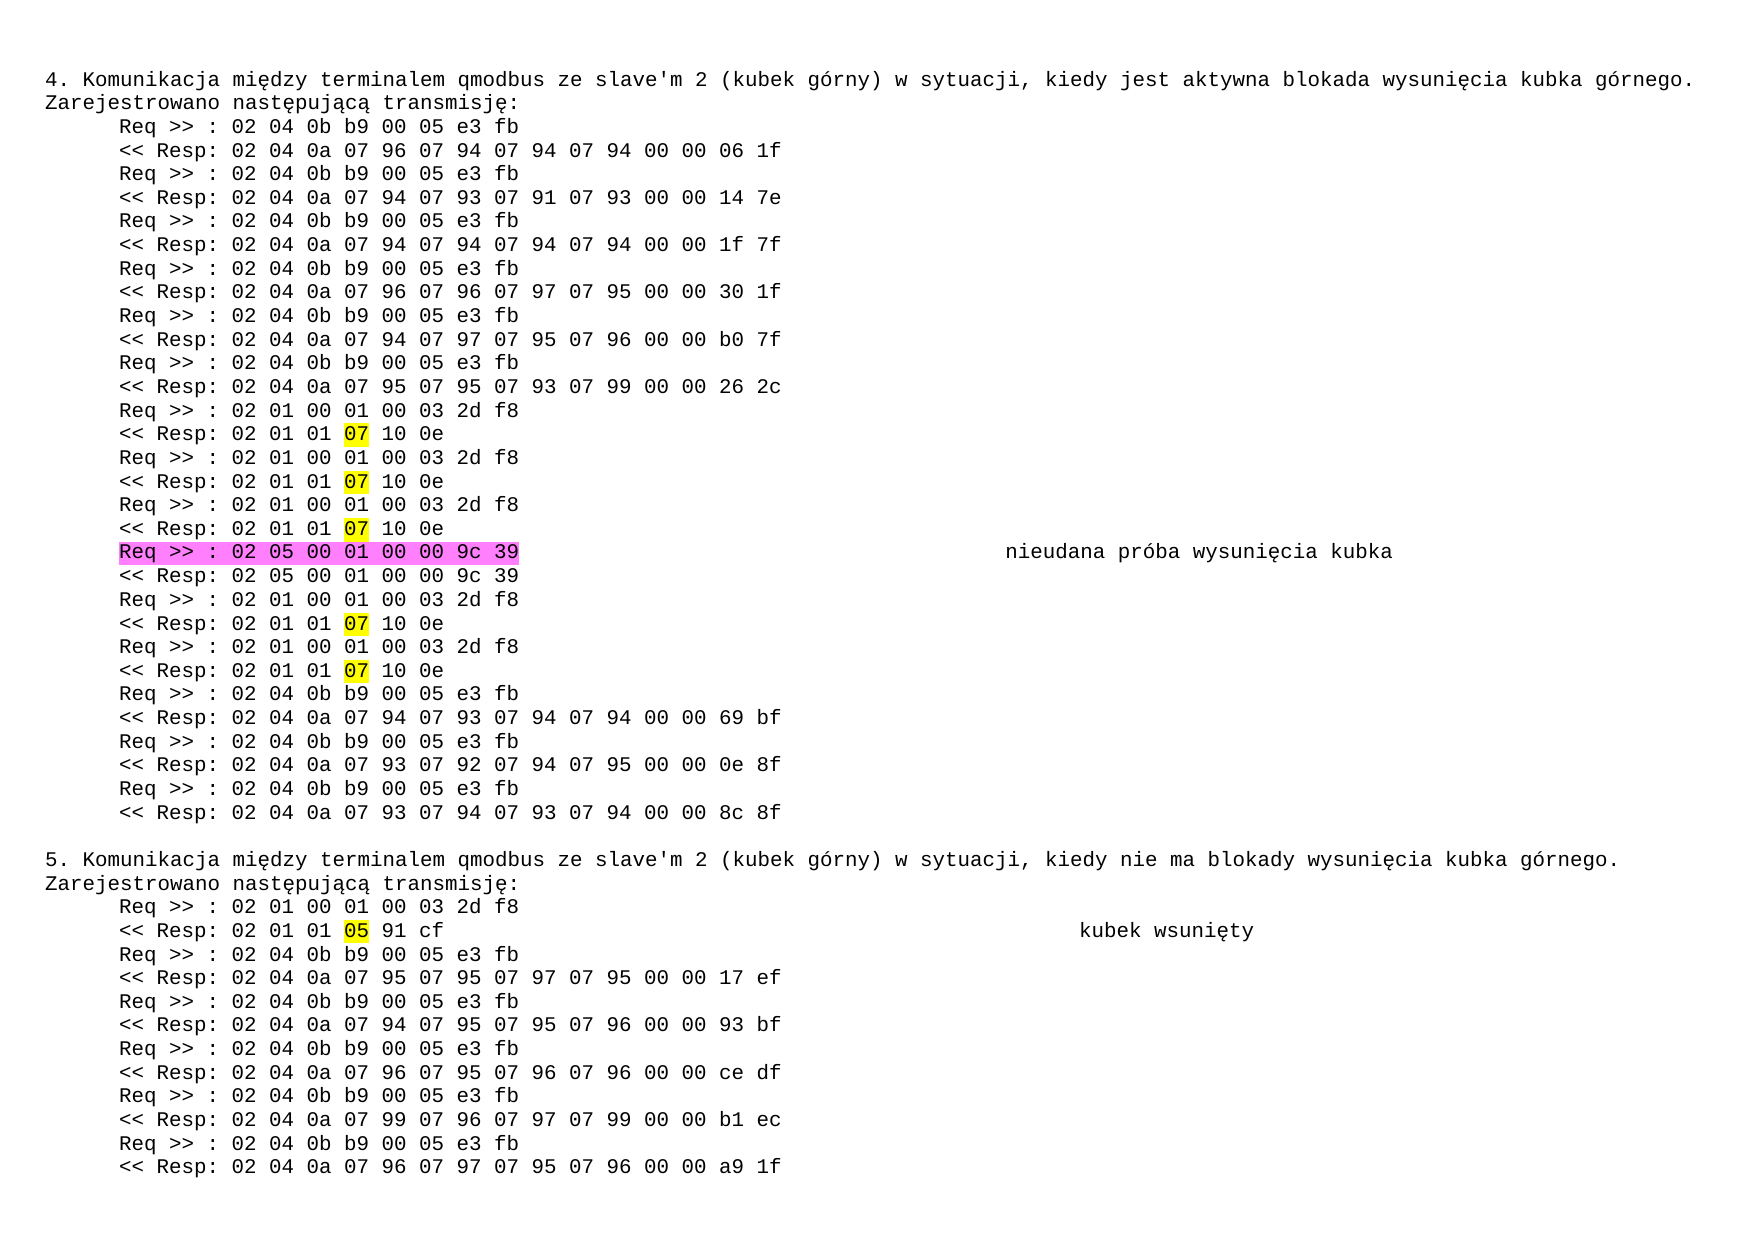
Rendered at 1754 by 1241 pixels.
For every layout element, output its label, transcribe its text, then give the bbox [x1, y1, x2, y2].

text Req >> : 02 04 0b b9 00 05 e3 fb [45, 163, 1708, 187]
text << Resp: 02 01 01 07 10 0e [45, 423, 1708, 447]
text << Resp: 02 04 0a 07 96 07 95 07 96 07 96 00 00 ce df [45, 1062, 1708, 1085]
text << Resp: 02 04 0a 07 99 07 96 07 97 07 99 00 00 b1 ec [45, 1109, 1708, 1133]
text Req >> : 02 04 0b b9 00 05 e3 fb [45, 778, 1708, 802]
text << Resp: 02 04 0a 07 94 07 93 07 91 07 93 00 00 14 7e [45, 187, 1708, 211]
text Req >> : 02 04 0b b9 00 05 e3 fb [45, 1085, 1708, 1109]
text << Resp: 02 04 0a 07 94 07 97 07 95 07 96 00 00 b0 7f [45, 329, 1708, 352]
text Req >> : 02 04 0b b9 00 05 e3 fb [45, 731, 1708, 754]
text << Resp: 02 01 01 05 91 cf kubek wsunięty [45, 920, 1708, 943]
text Req >> : 02 04 0b b9 00 05 e3 fb [45, 352, 1708, 376]
text << Resp: 02 05 00 01 00 00 9c 39 [45, 565, 1708, 589]
text Req >> : 02 01 00 01 00 03 2d f8 [45, 896, 1708, 920]
text << Resp: 02 04 0a 07 93 07 92 07 94 07 95 00 00 0e 8f [45, 754, 1708, 778]
text 4. Komunikacja między terminalem qmodbus ze slave'm 2 (kubek górny) w sytuacji, kiedy jest aktywna blokada wysunięcia kubka górnego. [45, 69, 1708, 92]
text << Resp: 02 01 01 07 10 0e [45, 612, 1708, 636]
text << Resp: 02 01 01 07 10 0e [45, 660, 1708, 683]
text Req >> : 02 04 0b b9 00 05 e3 fb [45, 991, 1708, 1014]
text << Resp: 02 04 0a 07 96 07 94 07 94 07 94 00 00 06 1f [45, 139, 1708, 163]
text << Resp: 02 04 0a 07 93 07 94 07 93 07 94 00 00 8c 8f [45, 802, 1708, 825]
text Req >> : 02 04 0b b9 00 05 e3 fb [45, 943, 1708, 967]
text Req >> : 02 01 00 01 00 03 2d f8 [45, 636, 1708, 660]
text << Resp: 02 04 0a 07 94 07 94 07 94 07 94 00 00 1f 7f [45, 234, 1708, 258]
text Req >> : 02 04 0b b9 00 05 e3 fb [45, 1038, 1708, 1062]
text << Resp: 02 04 0a 07 94 07 93 07 94 07 94 00 00 69 bf [45, 707, 1708, 731]
text << Resp: 02 04 0a 07 95 07 95 07 97 07 95 00 00 17 ef [45, 967, 1708, 991]
text << Resp: 02 01 01 07 10 0e [45, 471, 1708, 494]
text Req >> : 02 04 0b b9 00 05 e3 fb [45, 305, 1708, 329]
text Req >> : 02 04 0b b9 00 05 e3 fb [45, 116, 1708, 139]
text Zarejestrowano następującą transmisję: [45, 873, 1708, 896]
text << Resp: 02 04 0a 07 96 07 97 07 95 07 96 00 00 a9 1f [45, 1156, 1708, 1180]
text Req >> : 02 04 0b b9 00 05 e3 fb [45, 683, 1708, 707]
text Req >> : 02 01 00 01 00 03 2d f8 [45, 400, 1708, 423]
text Req >> : 02 04 0b b9 00 05 e3 fb [45, 258, 1708, 281]
text Req >> : 02 01 00 01 00 03 2d f8 [45, 494, 1708, 518]
text Req >> : 02 04 0b b9 00 05 e3 fb [45, 211, 1708, 234]
text 5. Komunikacja między terminalem qmodbus ze slave'm 2 (kubek górny) w sytuacji, kiedy nie ma blokady wysunięcia kubka górnego. [45, 849, 1708, 873]
text Req >> : 02 05 00 01 00 00 9c 39 nieudana próba wysunięcia kubka [45, 542, 1708, 565]
text << Resp: 02 04 0a 07 94 07 95 07 95 07 96 00 00 93 bf [45, 1014, 1708, 1038]
text << Resp: 02 04 0a 07 95 07 95 07 93 07 99 00 00 26 2c [45, 376, 1708, 400]
text Req >> : 02 01 00 01 00 03 2d f8 [45, 589, 1708, 612]
text Zarejestrowano następującą transmisję: [45, 92, 1708, 116]
text << Resp: 02 01 01 07 10 0e [45, 518, 1708, 542]
text << Resp: 02 04 0a 07 96 07 96 07 97 07 95 00 00 30 1f [45, 281, 1708, 305]
text Req >> : 02 04 0b b9 00 05 e3 fb [45, 1133, 1708, 1156]
text Req >> : 02 01 00 01 00 03 2d f8 [45, 447, 1708, 471]
